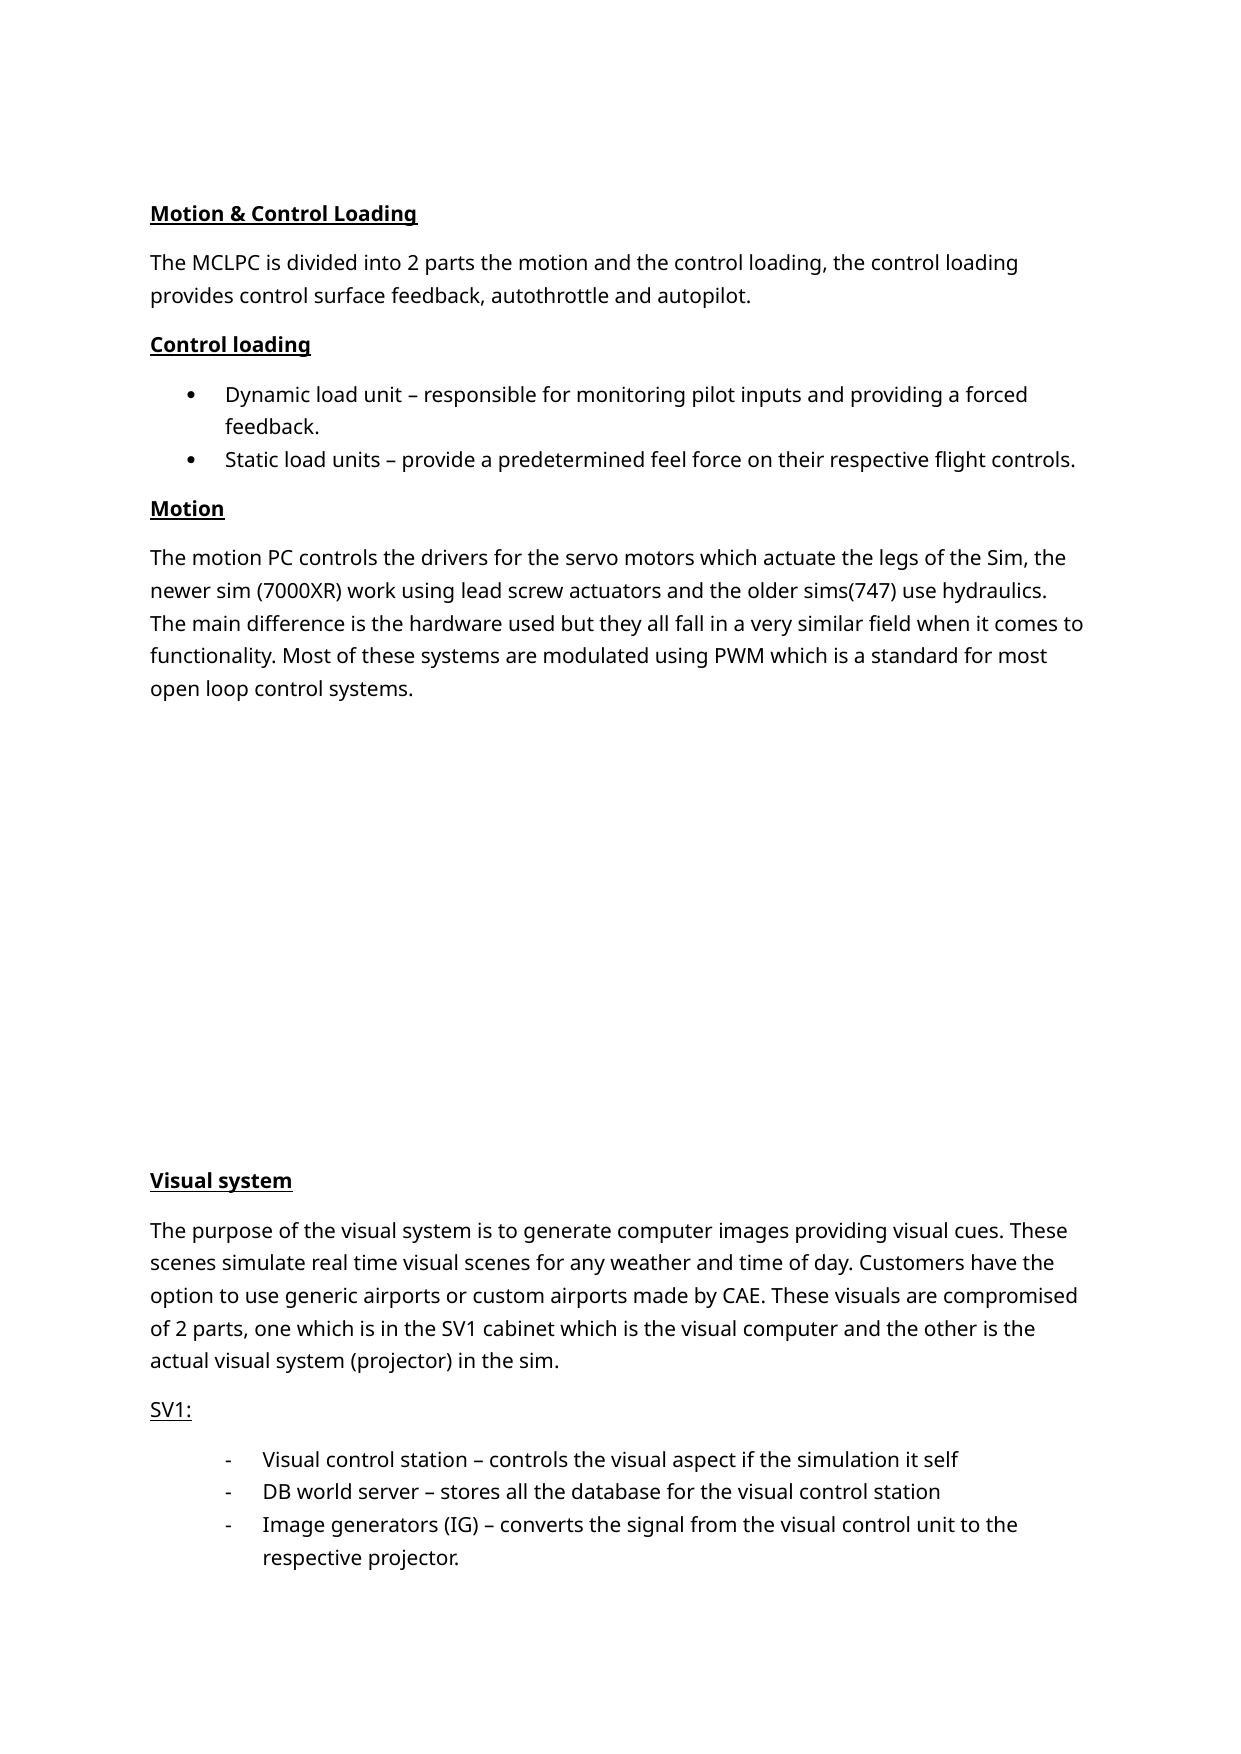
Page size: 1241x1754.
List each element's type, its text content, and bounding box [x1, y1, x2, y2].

list Static load units – provide a predetermined feel force on their respective flight controls. [187, 445, 1090, 473]
text Motion & Control Loading [150, 199, 1090, 228]
text The motion PC controls the drivers for the servo motors which actuate the legs of the Sim, the newer sim (7000XR) work using lead screw actuators and the older sims(747) use hydraulics. The main difference is the hardware used but they all fall in a very similar field when it comes to functionality. Most of these systems are modulated using PWM which is a standard for most open loop control systems. [150, 543, 1090, 702]
text Motion [150, 494, 1090, 523]
list Image generators (IG) – converts the signal from the visual control unit to the respective projector. [225, 1510, 1090, 1571]
text SV1: [150, 1396, 1090, 1424]
list Visual control station – controls the visual aspect if the simulation it self [225, 1445, 1090, 1473]
list Dynamic load unit – responsible for monitoring pilot inputs and providing a forced feedback. [187, 380, 1090, 441]
list DB world server – stores all the database for the visual control station [225, 1477, 1090, 1506]
text The purpose of the visual system is to generate computer images providing visual cues. These scenes simulate real time visual scenes for any weather and time of day. Customers have the option to use generic airports or custom airports made by CAE. These visuals are compromised of 2 parts, one which is in the SV1 cabinet which is the visual computer and the other is the actual visual system (projector) in the sim. [150, 1216, 1090, 1375]
text Control loading [150, 330, 1090, 359]
text The MCLPC is divided into 2 parts the motion and the control loading, the control loading provides control surface feedback, autothrottle and autopilot. [150, 248, 1090, 309]
text Visual system [150, 1167, 1090, 1195]
